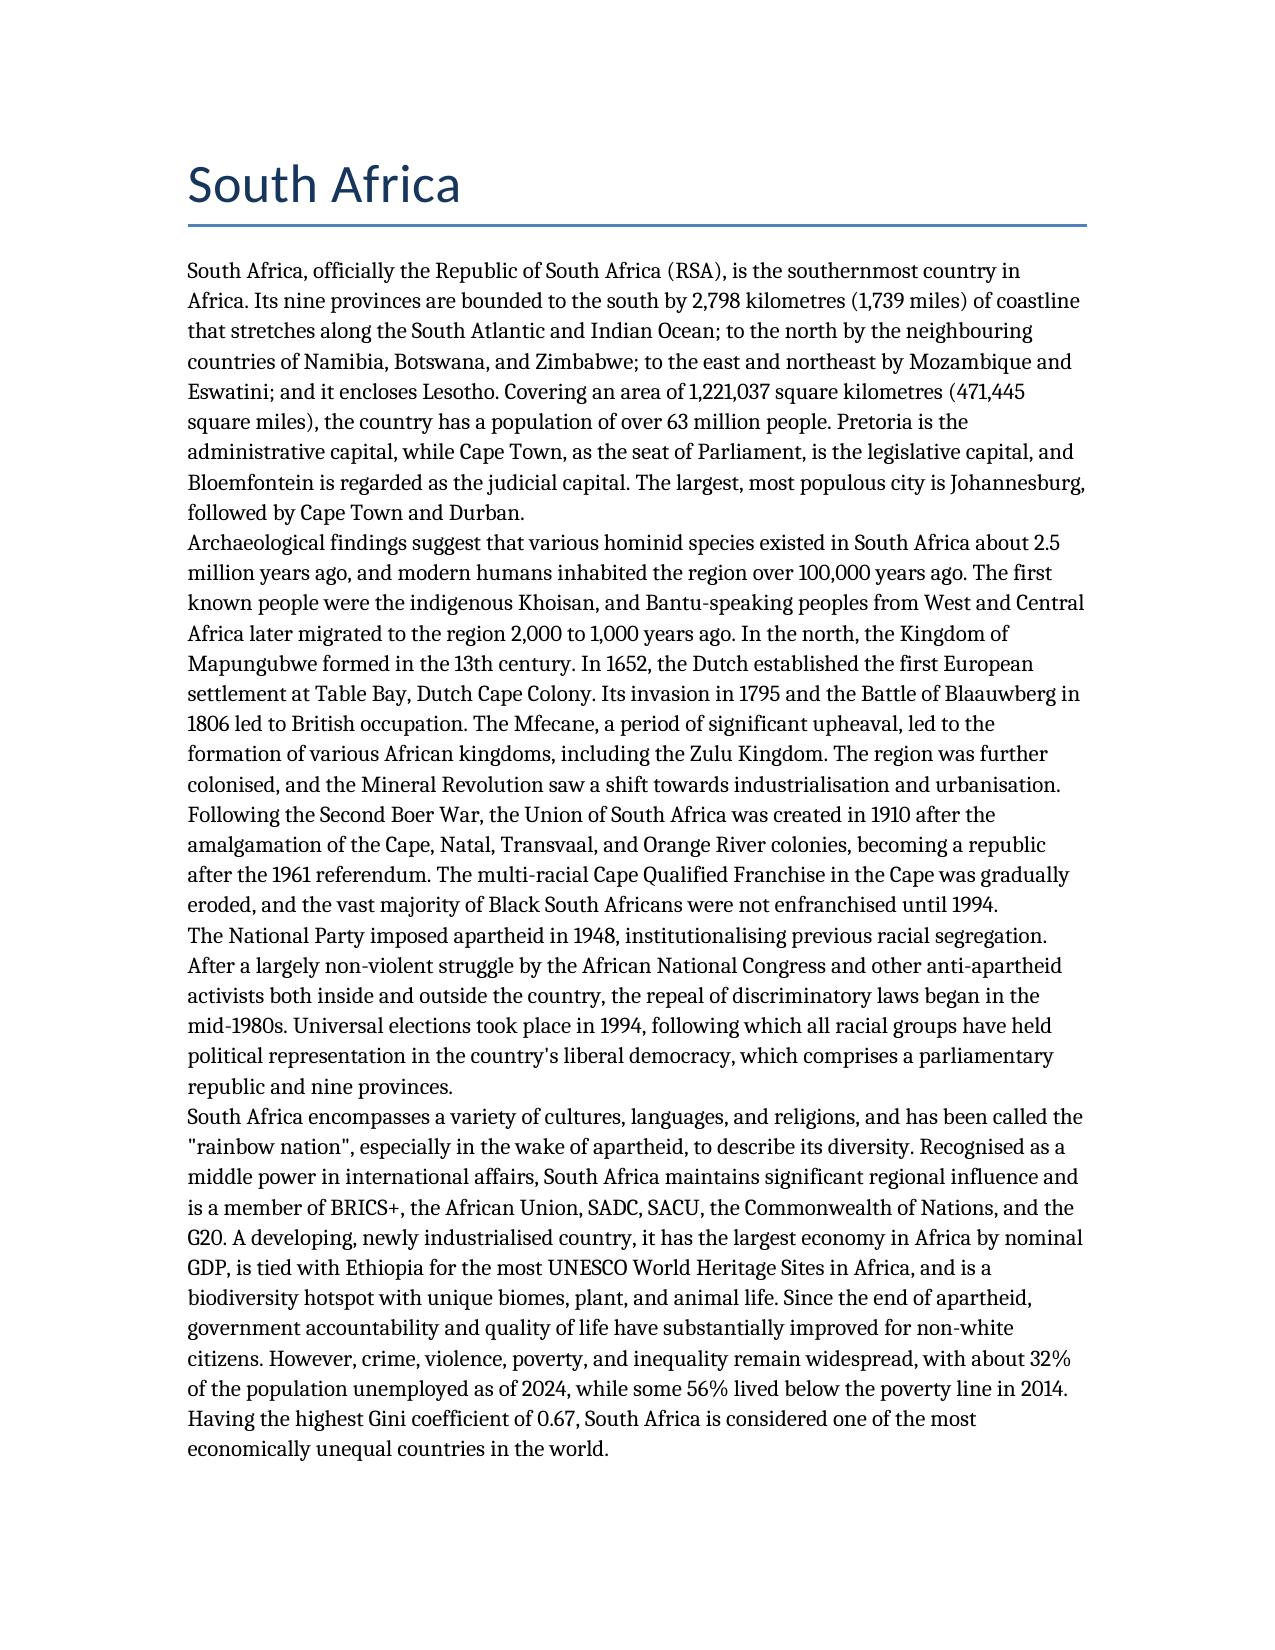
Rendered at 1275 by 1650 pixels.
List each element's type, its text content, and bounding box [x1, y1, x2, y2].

title South Africa [187, 150, 1087, 227]
text South Africa, officially the Republic of South Africa (RSA), is the southernmost country in Africa. Its nine provinces are bounded to the south by 2,798 kilometres (1,739 miles) of coastline that stretches along the South Atlantic and Indian Ocean; to the north by the neighbouring countries of Namibia, Botswana, and Zimbabwe; to the east and northeast by Mozambique and Eswatini; and it encloses Lesotho. Covering an area of 1,221,037 square kilometres (471,445 square miles), the country has a population of over 63 million people. Pretoria is the administrative capital, while Cape Town, as the seat of Parliament, is the legislative capital, and Bloemfontein is regarded as the judicial capital. The largest, most populous city is Johannesburg, followed by Cape Town and Durban. Archaeological findings suggest that various hominid species existed in South Africa about 2.5 million years ago, and modern humans inhabited the region over 100,000 years ago. The first known people were the indigenous Khoisan, and Bantu-speaking peoples from West and Central Africa later migrated to the region 2,000 to 1,000 years ago. In the north, the Kingdom of Mapungubwe formed in the 13th century. In 1652, the Dutch established the first European settlement at Table Bay, Dutch Cape Colony. Its invasion in 1795 and the Battle of Blaauwberg in 1806 led to British occupation. The Mfecane, a period of significant upheaval, led to the formation of various African kingdoms, including the Zulu Kingdom. The region was further colonised, and the Mineral Revolution saw a shift towards industrialisation and urbanisation. Following the Second Boer War, the Union of South Africa was created in 1910 after the amalgamation of the Cape, Natal, Transvaal, and Orange River colonies, becoming a republic after the 1961 referendum. The multi-racial Cape Qualified Franchise in the Cape was gradually eroded, and the vast majority of Black South Africans were not enfranchised until 1994. The National Party imposed apartheid in 1948, institutionalising previous racial segregation. After a largely non-violent struggle by the African National Congress and other anti-apartheid activists both inside and outside the country, the repeal of discriminatory laws began in the mid-1980s. Universal elections took place in 1994, following which all racial groups have held political representation in the country's liberal democracy, which comprises a parliamentary republic and nine provinces. South Africa encompasses a variety of cultures, languages, and religions, and has been called the "rainbow nation", especially in the wake of apartheid, to describe its diversity. Recognised as a middle power in international affairs, South Africa maintains significant regional influence and is a member of BRICS+, the African Union, SADC, SACU, the Commonwealth of Nations, and the G20. A developing, newly industrialised country, it has the largest economy in Africa by nominal GDP, is tied with Ethiopia for the most UNESCO World Heritage Sites in Africa, and is a biodiversity hotspot with unique biomes, plant, and animal life. Since the end of apartheid, government accountability and quality of life have substantially improved for non-white citizens. However, crime, violence, poverty, and inequality remain widespread, with about 32% of the population unemployed as of 2024, while some 56% lived below the poverty line in 2014. Having the highest Gini coefficient of 0.67, South Africa is considered one of the most economically unequal countries in the world. [187, 258, 1087, 1462]
